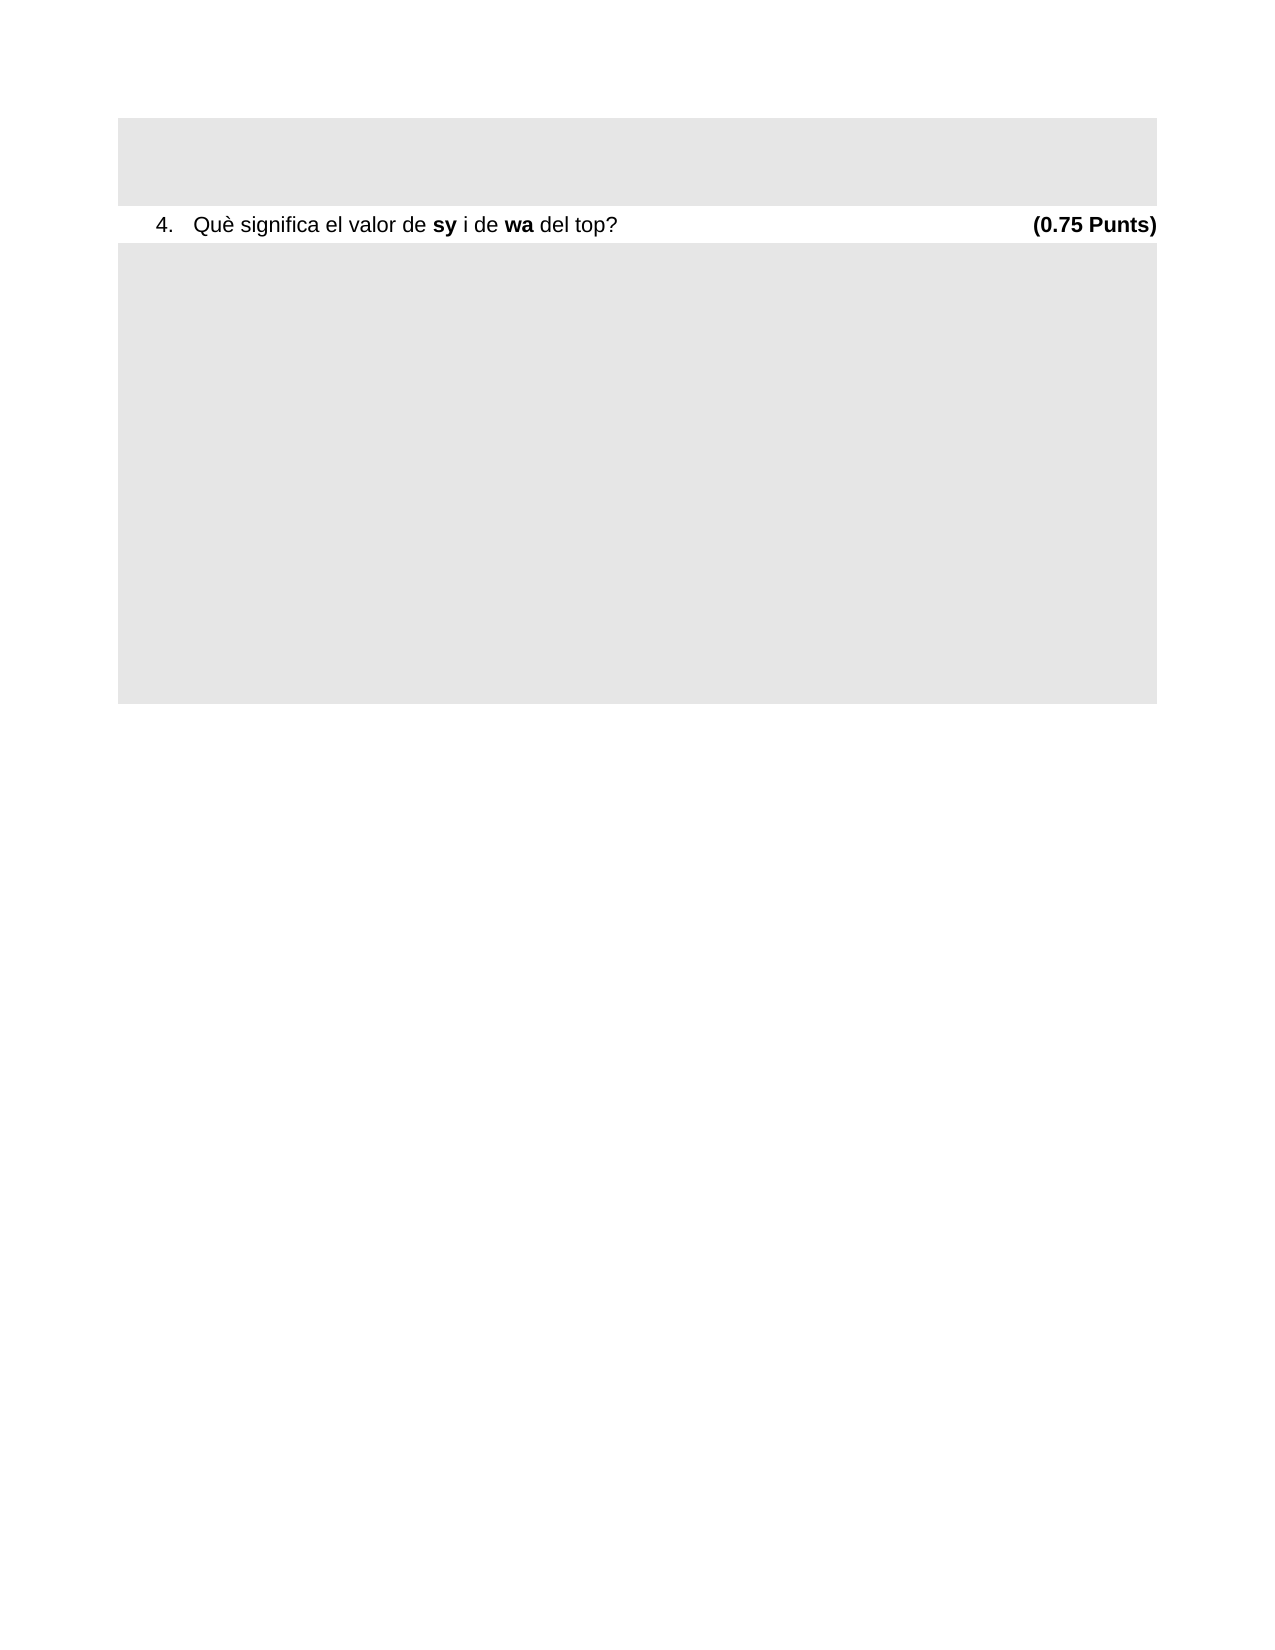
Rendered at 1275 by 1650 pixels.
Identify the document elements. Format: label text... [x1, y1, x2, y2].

list Què significa el valor de sy i de wa del top? (0.75 Punts) [156, 212, 1157, 237]
